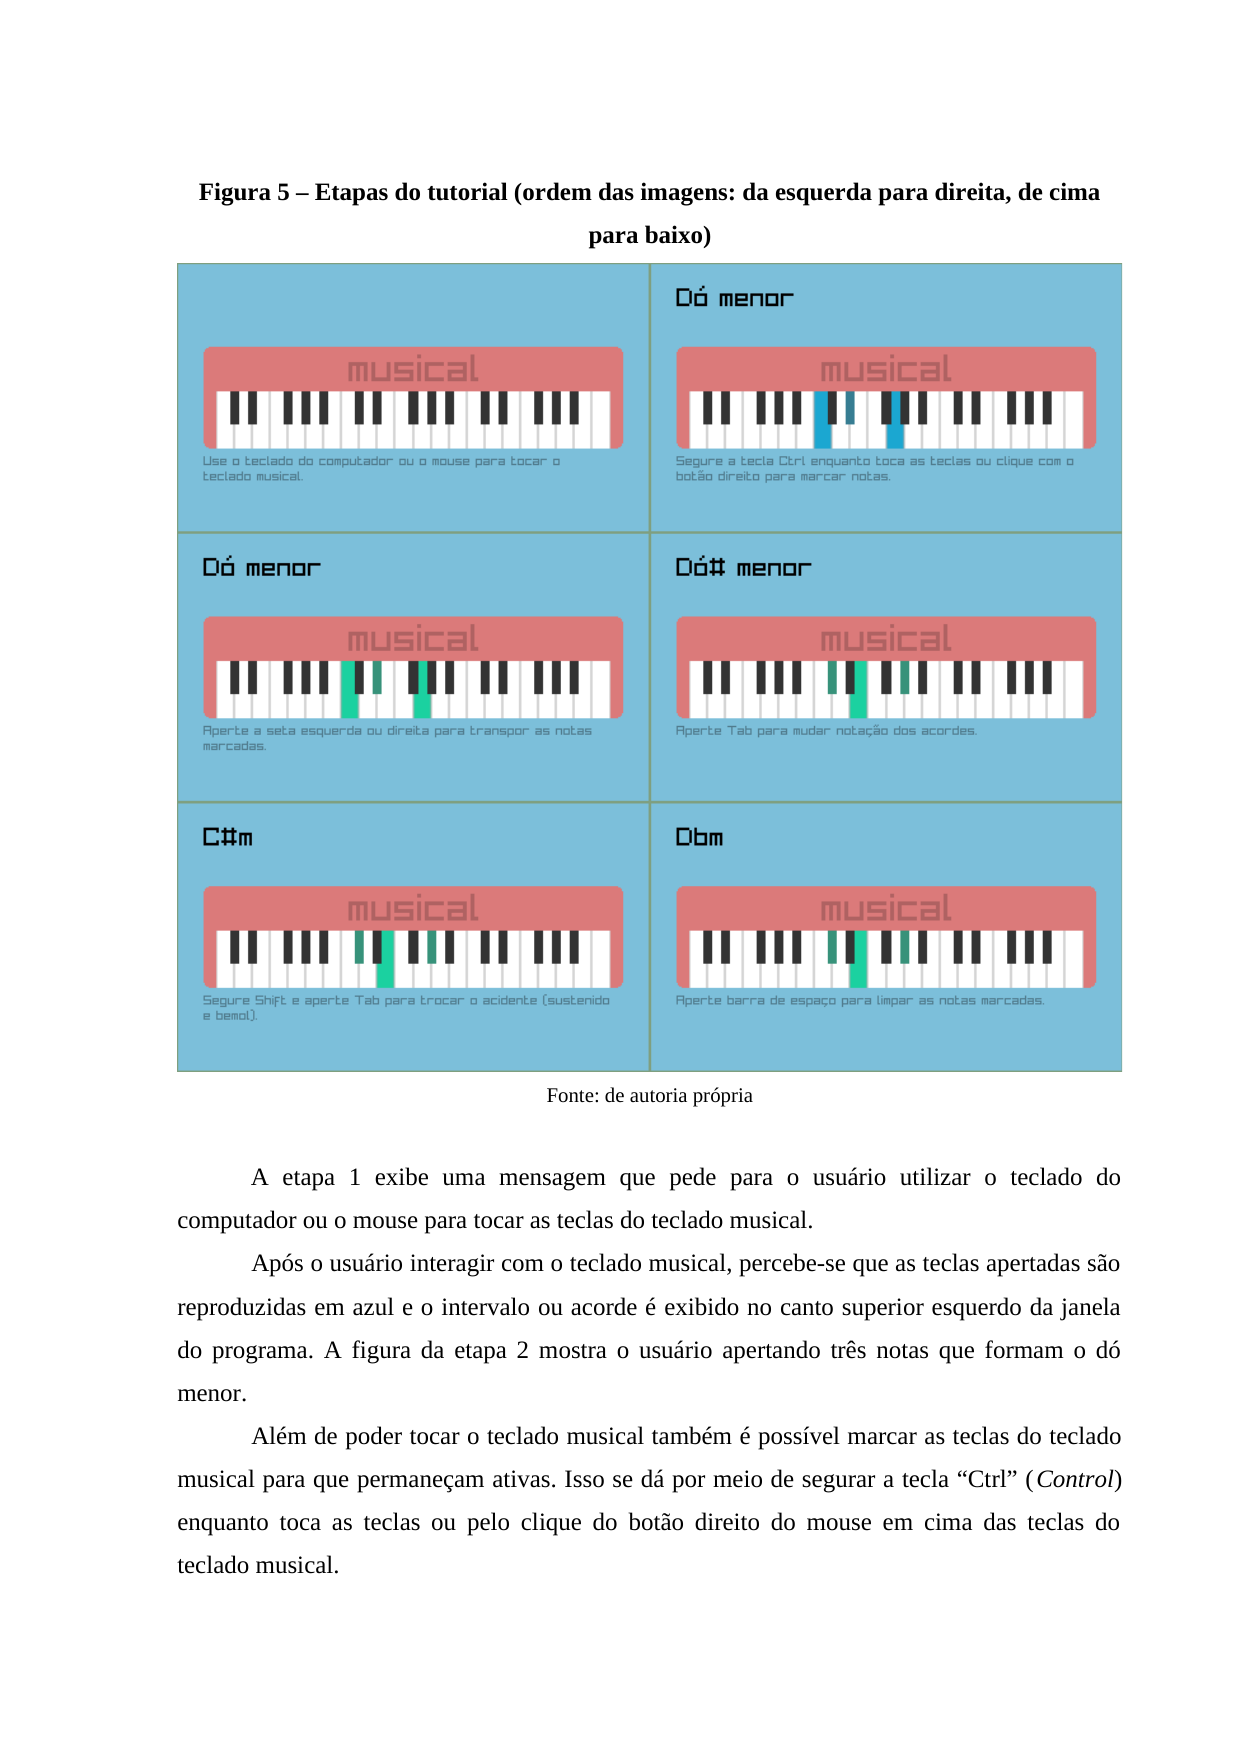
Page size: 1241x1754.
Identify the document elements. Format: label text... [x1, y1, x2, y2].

text A etapa 1 exibe uma mensagem que pede para o usuário utilizar o teclado do computador ou o mouse para tocar as teclas do teclado musical. [177, 1162, 1122, 1234]
text Fonte: de autoria própria [177, 1072, 1122, 1107]
text Figura 5 – Etapas do tutorial (ordem das imagens: da esquerda para direita, de cima para baixo) [177, 177, 1122, 249]
text Após o usuário interagir com o teclado musical, percebe-se que as teclas apertadas são reproduzidas em azul e o intervalo ou acorde é exibido no canto superior esquerdo da janela do programa. A figura da etapa 2 mostra o usuário apertando três notas que formam o dó menor. [177, 1248, 1122, 1407]
text Além de poder tocar o teclado musical também é possível marcar as teclas do teclado musical para que permaneçam ativas. Isso se dá por meio de segurar a tecla “Ctrl” (Control) enquanto toca as teclas ou pelo clique do botão direito do mouse em cima das teclas do teclado musical. [177, 1421, 1122, 1579]
picture [177, 263, 1123, 1072]
